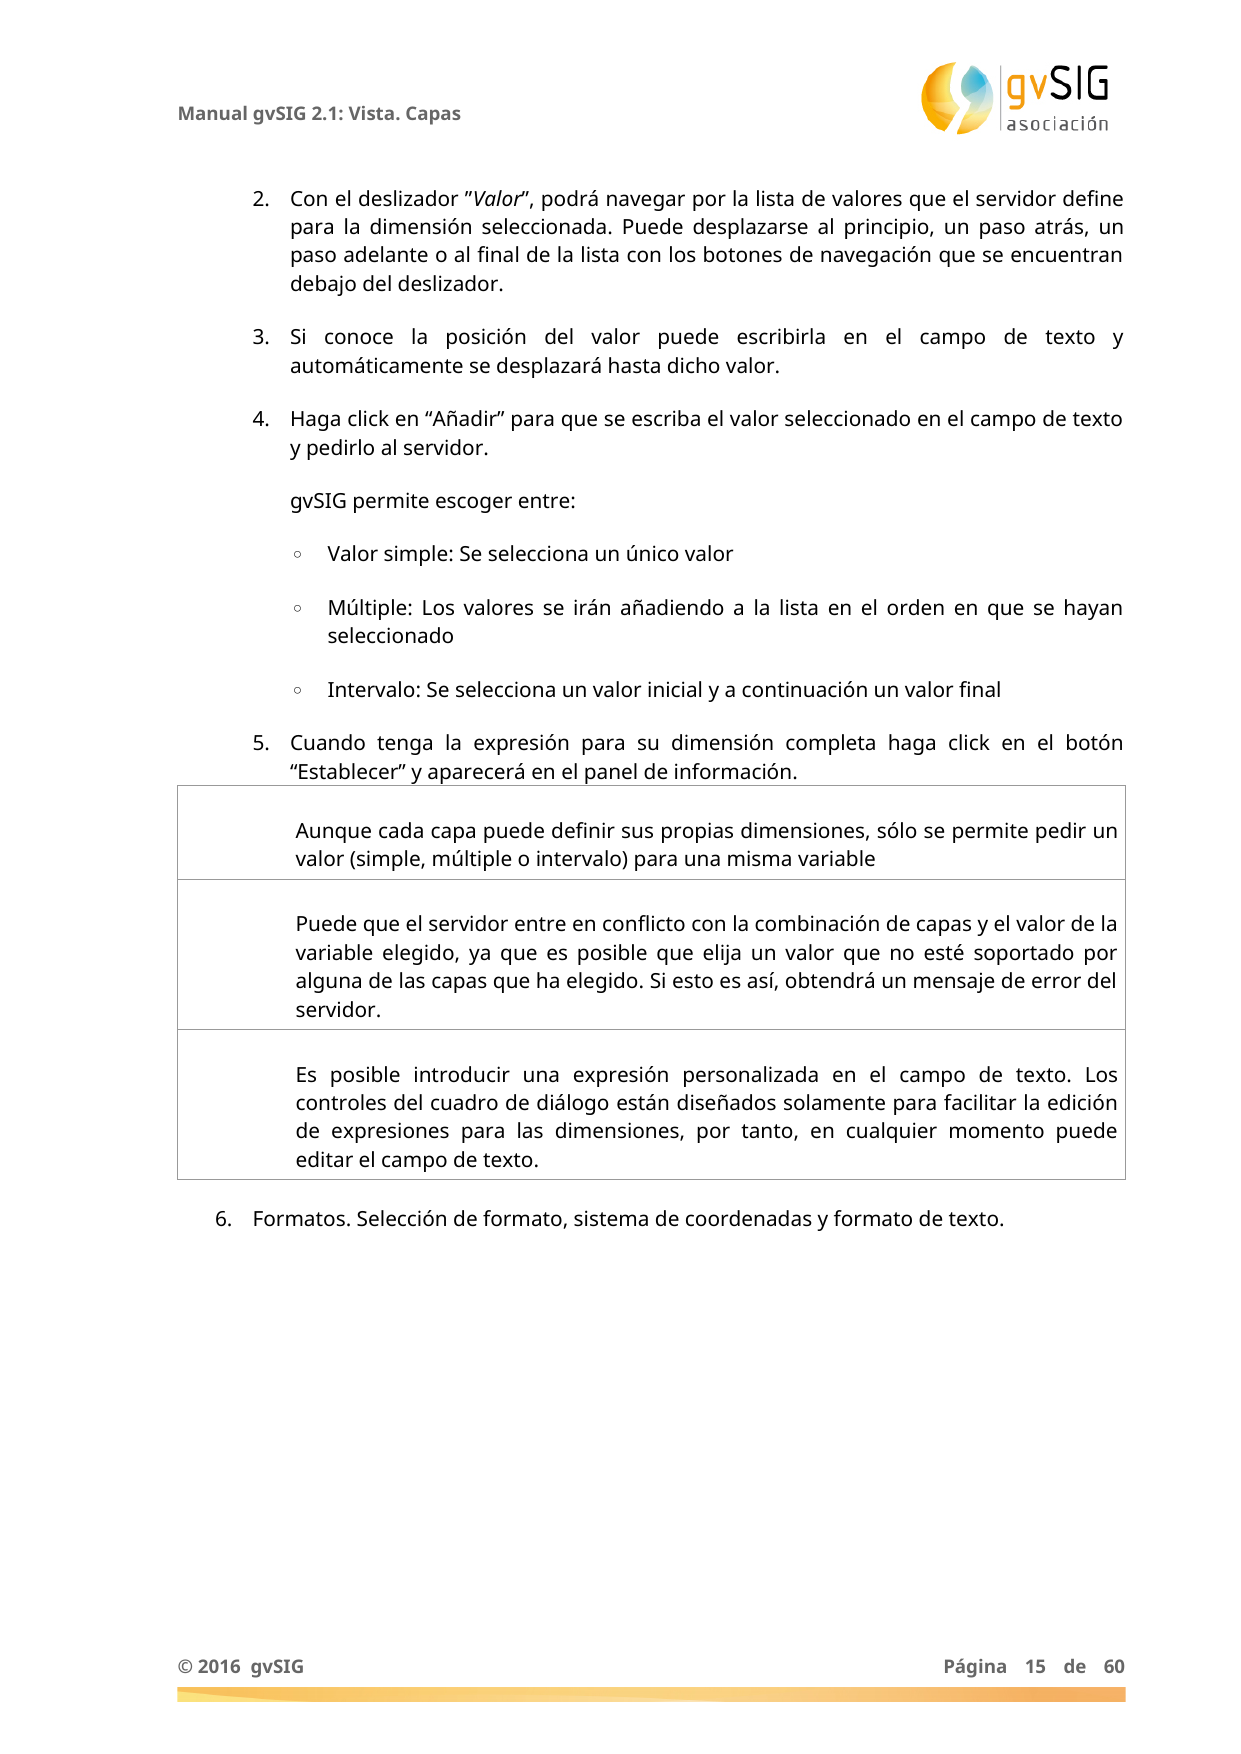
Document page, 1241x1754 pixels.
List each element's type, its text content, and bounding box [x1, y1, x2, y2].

list Intervalo: Se selecciona un valor inicial y a continuación un valor final [290, 675, 1125, 703]
table_cell Puede que el servidor entre en conflicto con la combinación de capas y el valor de la variable elegido, ya que es posible que elija un valor que no esté soportado por alguna de las capas que ha elegido. Si esto es así, obtendrá un mensaje de error del servidor. [178, 880, 1125, 1029]
table_header Aunque cada capa puede definir sus propias dimensiones, sólo se permite pedir un valor (simple, múltiple o intervalo) para una misma variable [178, 786, 1125, 879]
list Cuando tenga la expresión para su dimensión completa haga click en el botón “Establecer” y aparecerá en el panel de información. [252, 728, 1125, 785]
list Con el deslizador ”Valor”, podrá navegar por la lista de valores que el servidor define para la dimensión seleccionada. Puede desplazarse al principio, un paso atrás, un paso adelante o al final de la lista con los botones de navegación que se encuentran debajo del deslizador. [252, 184, 1125, 297]
picture [902, 47, 1122, 148]
picture [177, 1687, 1126, 1702]
list Múltiple: Los valores se irán añadiendo a la lista en el orden en que se hayan seleccionado [290, 593, 1125, 650]
list Valor simple: Se selecciona un único valor [290, 539, 1125, 568]
list gvSIG permite escoger entre: [252, 486, 1125, 514]
list Haga click en “Añadir” para que se escriba el valor seleccionado en el campo de texto y pedirlo al servidor. [252, 404, 1125, 461]
list Formatos. Selección de formato, sistema de coordenadas y formato de texto. [215, 1204, 1125, 1233]
table_cell Es posible introducir una expresión personalizada en el campo de texto. Los controles del cuadro de diálogo están diseñados solamente para facilitar la edición de expresiones para las dimensiones, por tanto, en cualquier momento puede editar el campo de texto. [178, 1030, 1125, 1179]
list Si conoce la posición del valor puede escribirla en el campo de texto y automáticamente se desplazará hasta dicho valor. [252, 322, 1125, 379]
